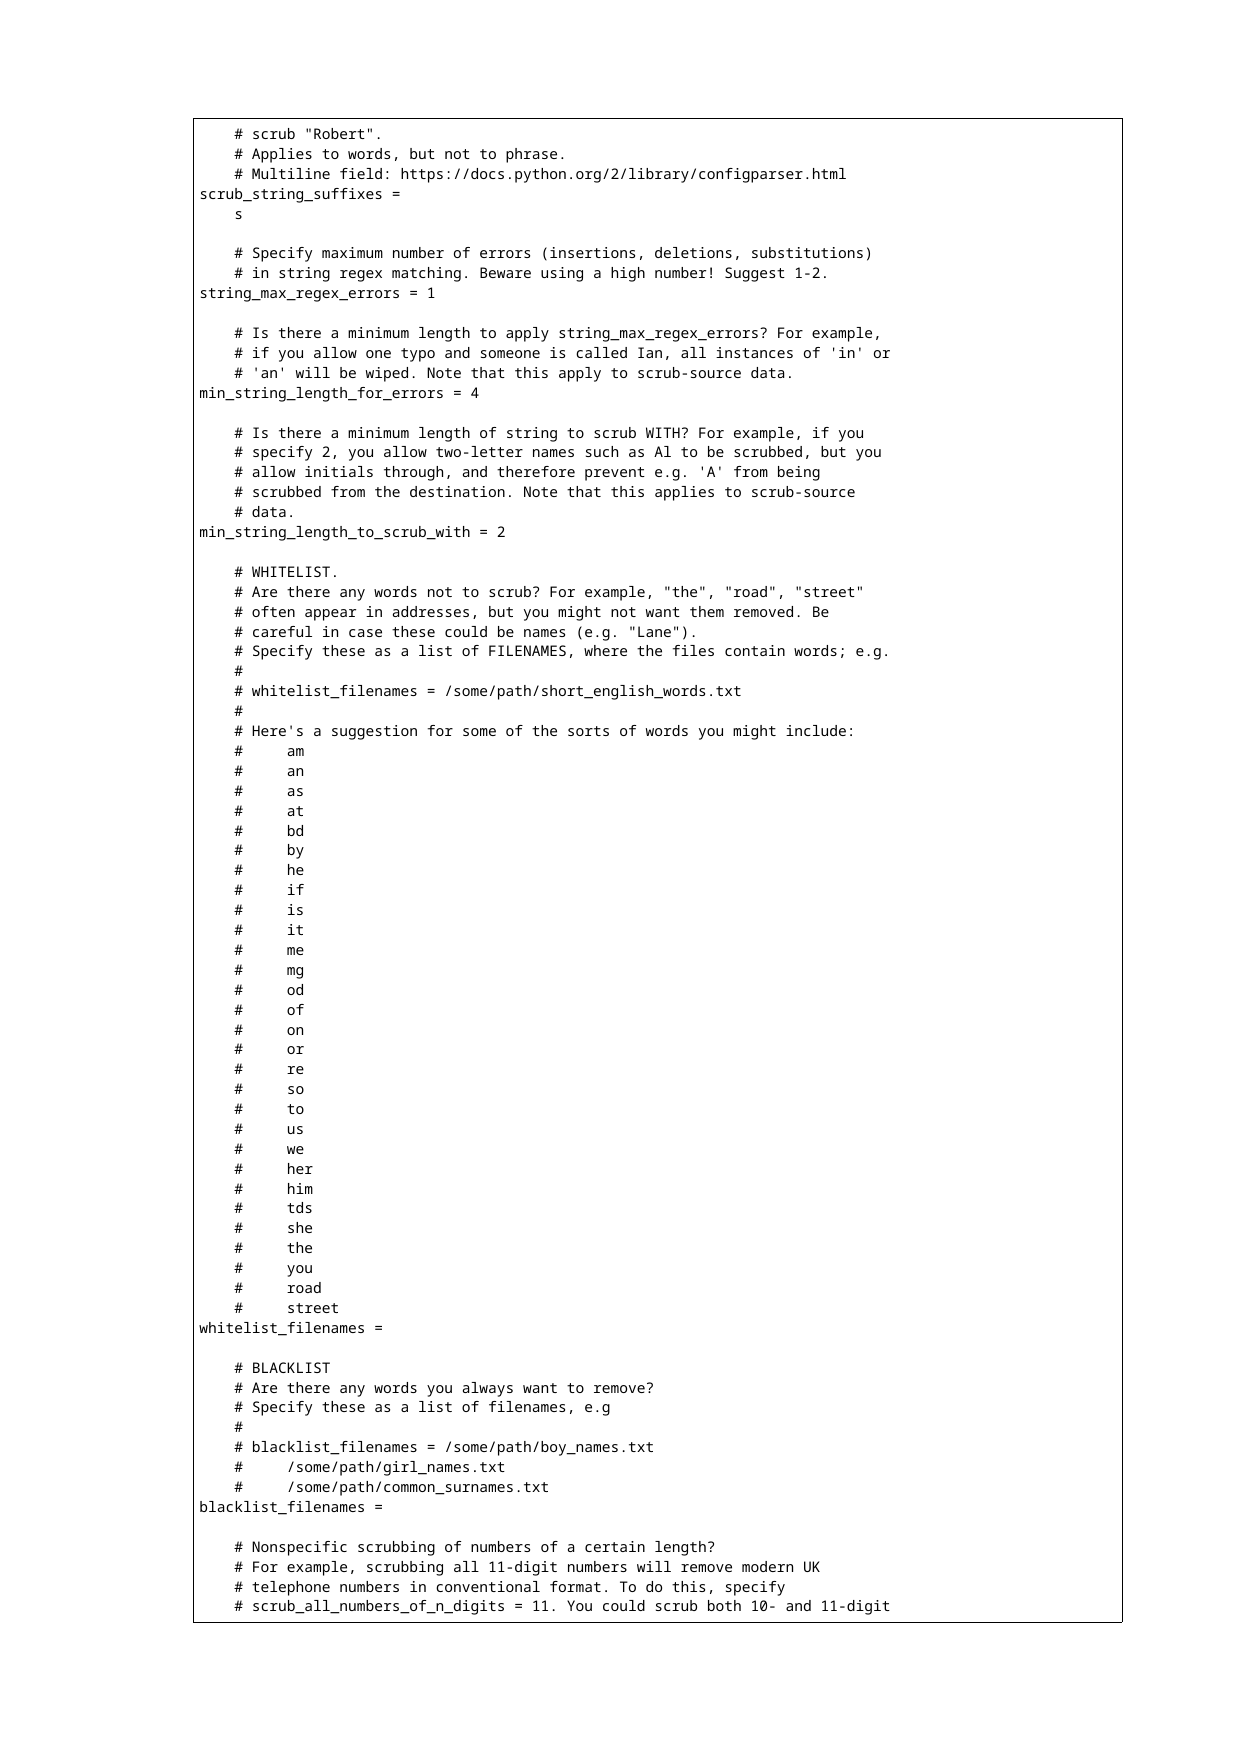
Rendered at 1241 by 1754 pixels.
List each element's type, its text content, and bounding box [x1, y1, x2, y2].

table_header # scrub "Robert". # Applies to words, but not to phrase. # Multiline field: https://docs.python.org/2/library/configparser.html scrub_string_suffixes = s # Specify maximum number of errors (insertions, deletions, substitutions) # in string regex matching. Beware using a high number! Suggest 1-2. string_max_regex_errors = 1 # Is there a minimum length to apply string_max_regex_errors? For example, # if you allow one typo and someone is called Ian, all instances of 'in' or # 'an' will be wiped. Note that this apply to scrub-source data. min_string_length_for_errors = 4 # Is there a minimum length of string to scrub WITH? For example, if you # specify 2, you allow two-letter names such as Al to be scrubbed, but you # allow initials through, and therefore prevent e.g. 'A' from being # scrubbed from the destination. Note that this applies to scrub-source # data. min_string_length_to_scrub_with = 2 # WHITELIST. # Are there any words not to scrub? For example, "the", "road", "street" # often appear in addresses, but you might not want them removed. Be # careful in case these could be names (e.g. "Lane"). # Specify these as a list of FILENAMES, where the files contain words; e.g. # # whitelist_filenames = /some/path/short_english_words.txt # # Here's a suggestion for some of the sorts of words you might include: # am # an # as # at # bd # by # he # if # is # it # me # mg # od # of # on # or # re # so # to # us # we # her # him # tds # she # the # you # road # street whitelist_filenames = # BLACKLIST # Are there any words you always want to remove? # Specify these as a list of filenames, e.g # # blacklist_filenames = /some/path/boy_names.txt # /some/path/girl_names.txt # /some/path/common_surnames.txt blacklist_filenames = # Nonspecific scrubbing of numbers of a certain length? # For example, scrubbing all 11-digit numbers will remove modern UK # telephone numbers in conventional format. To do this, specify # scrub_all_numbers_of_n_digits = 11. You could scrub both 10- and 11-digit [194, 119, 1122, 1622]
